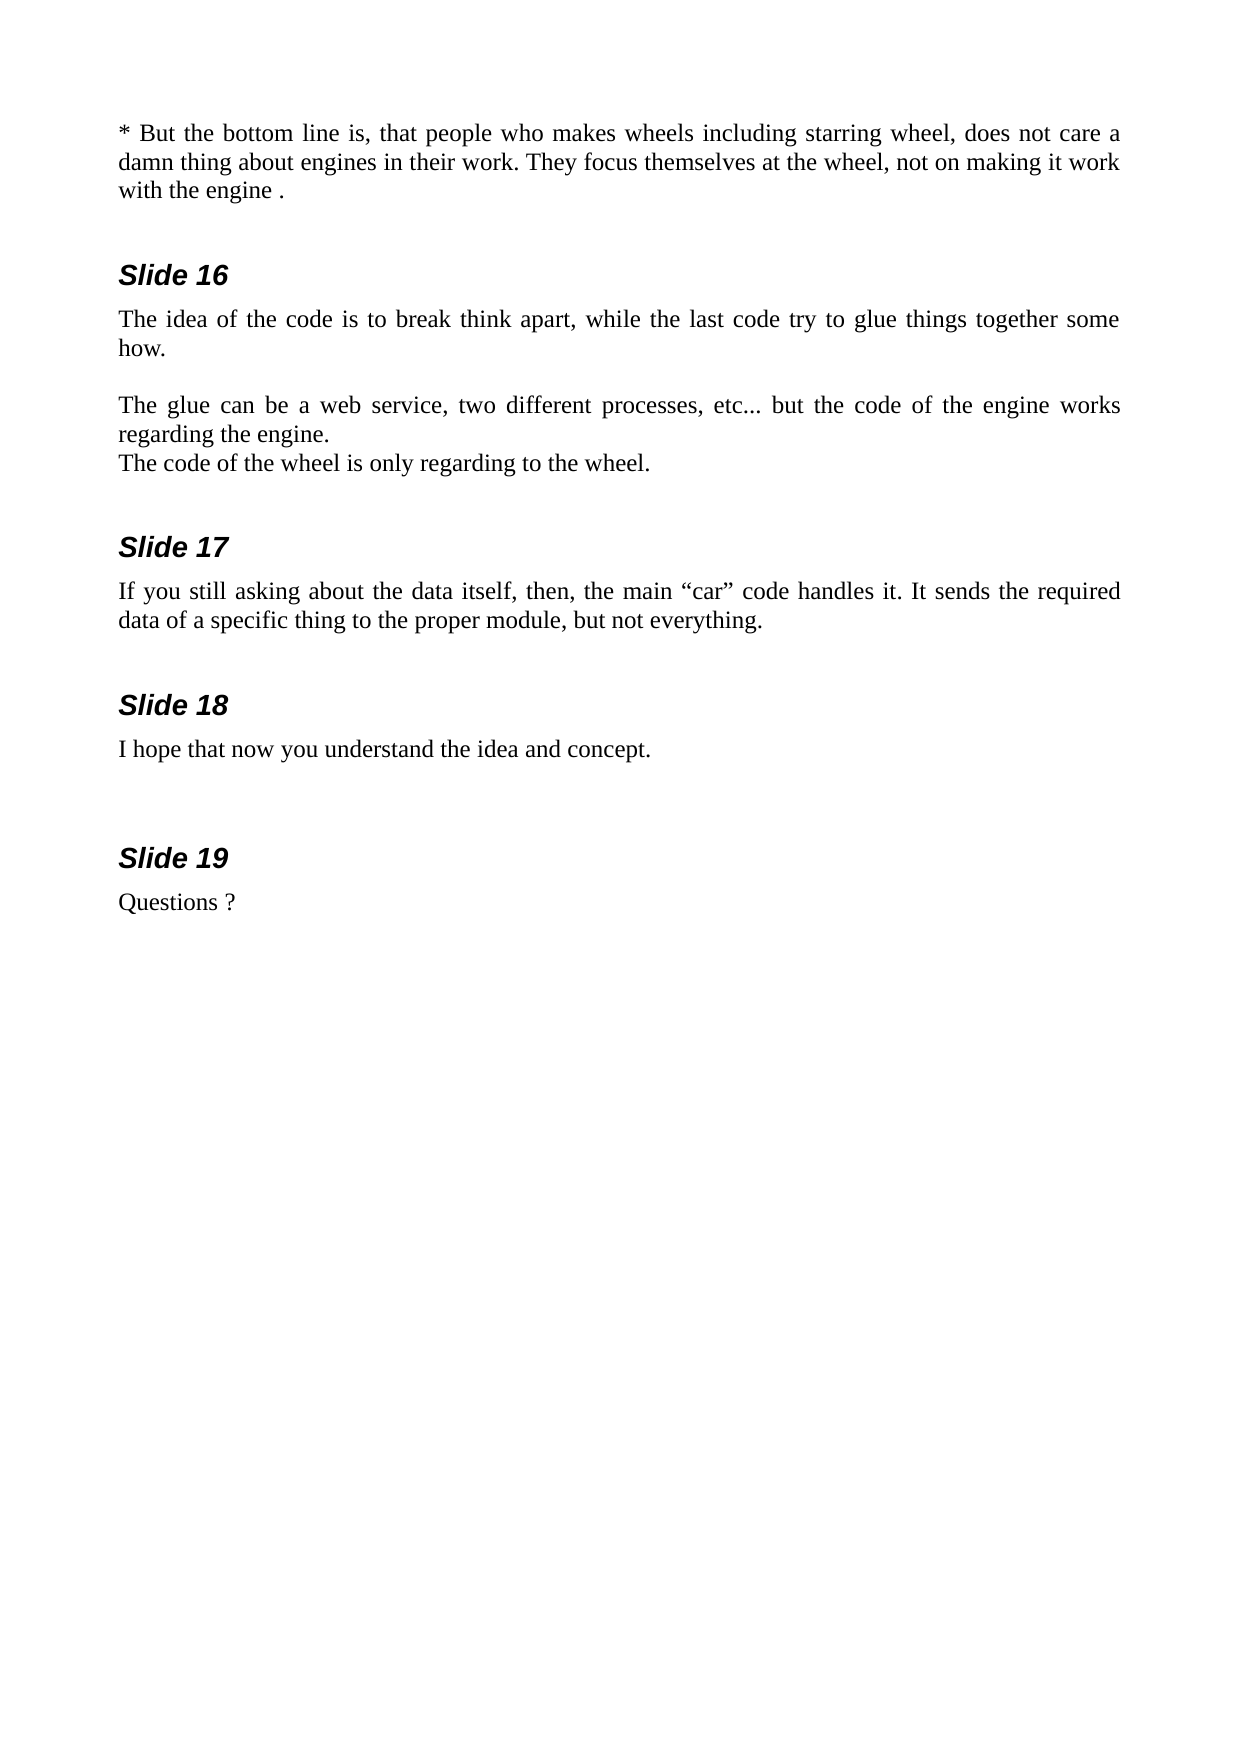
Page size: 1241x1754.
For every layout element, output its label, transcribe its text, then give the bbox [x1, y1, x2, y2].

subtitle Slide 16 [118, 258, 1122, 292]
subtitle Slide 19 [118, 841, 1122, 875]
text * But the bottom line is, that people who makes wheels including starring wheel, does not care a damn thing about engines in their work. They focus themselves at the wheel, not on making it work with the engine . [118, 118, 1122, 204]
subtitle Slide 17 [118, 530, 1122, 564]
text I hope that now you understand the idea and concept. [118, 734, 1122, 762]
text If you still asking about the data itself, then, the main “car” code handles it. It sends the required data of a specific thing to the proper module, but not everything. [118, 576, 1122, 634]
text The idea of the code is to break think apart, while the last code try to glue things together some how. [118, 304, 1122, 362]
subtitle Slide 18 [118, 688, 1122, 721]
text Questions ? [118, 887, 1122, 916]
text The code of the wheel is only regarding to the wheel. [118, 448, 1122, 477]
text The glue can be a web service, two different processes, etc... but the code of the engine works regarding the engine. [118, 390, 1122, 448]
